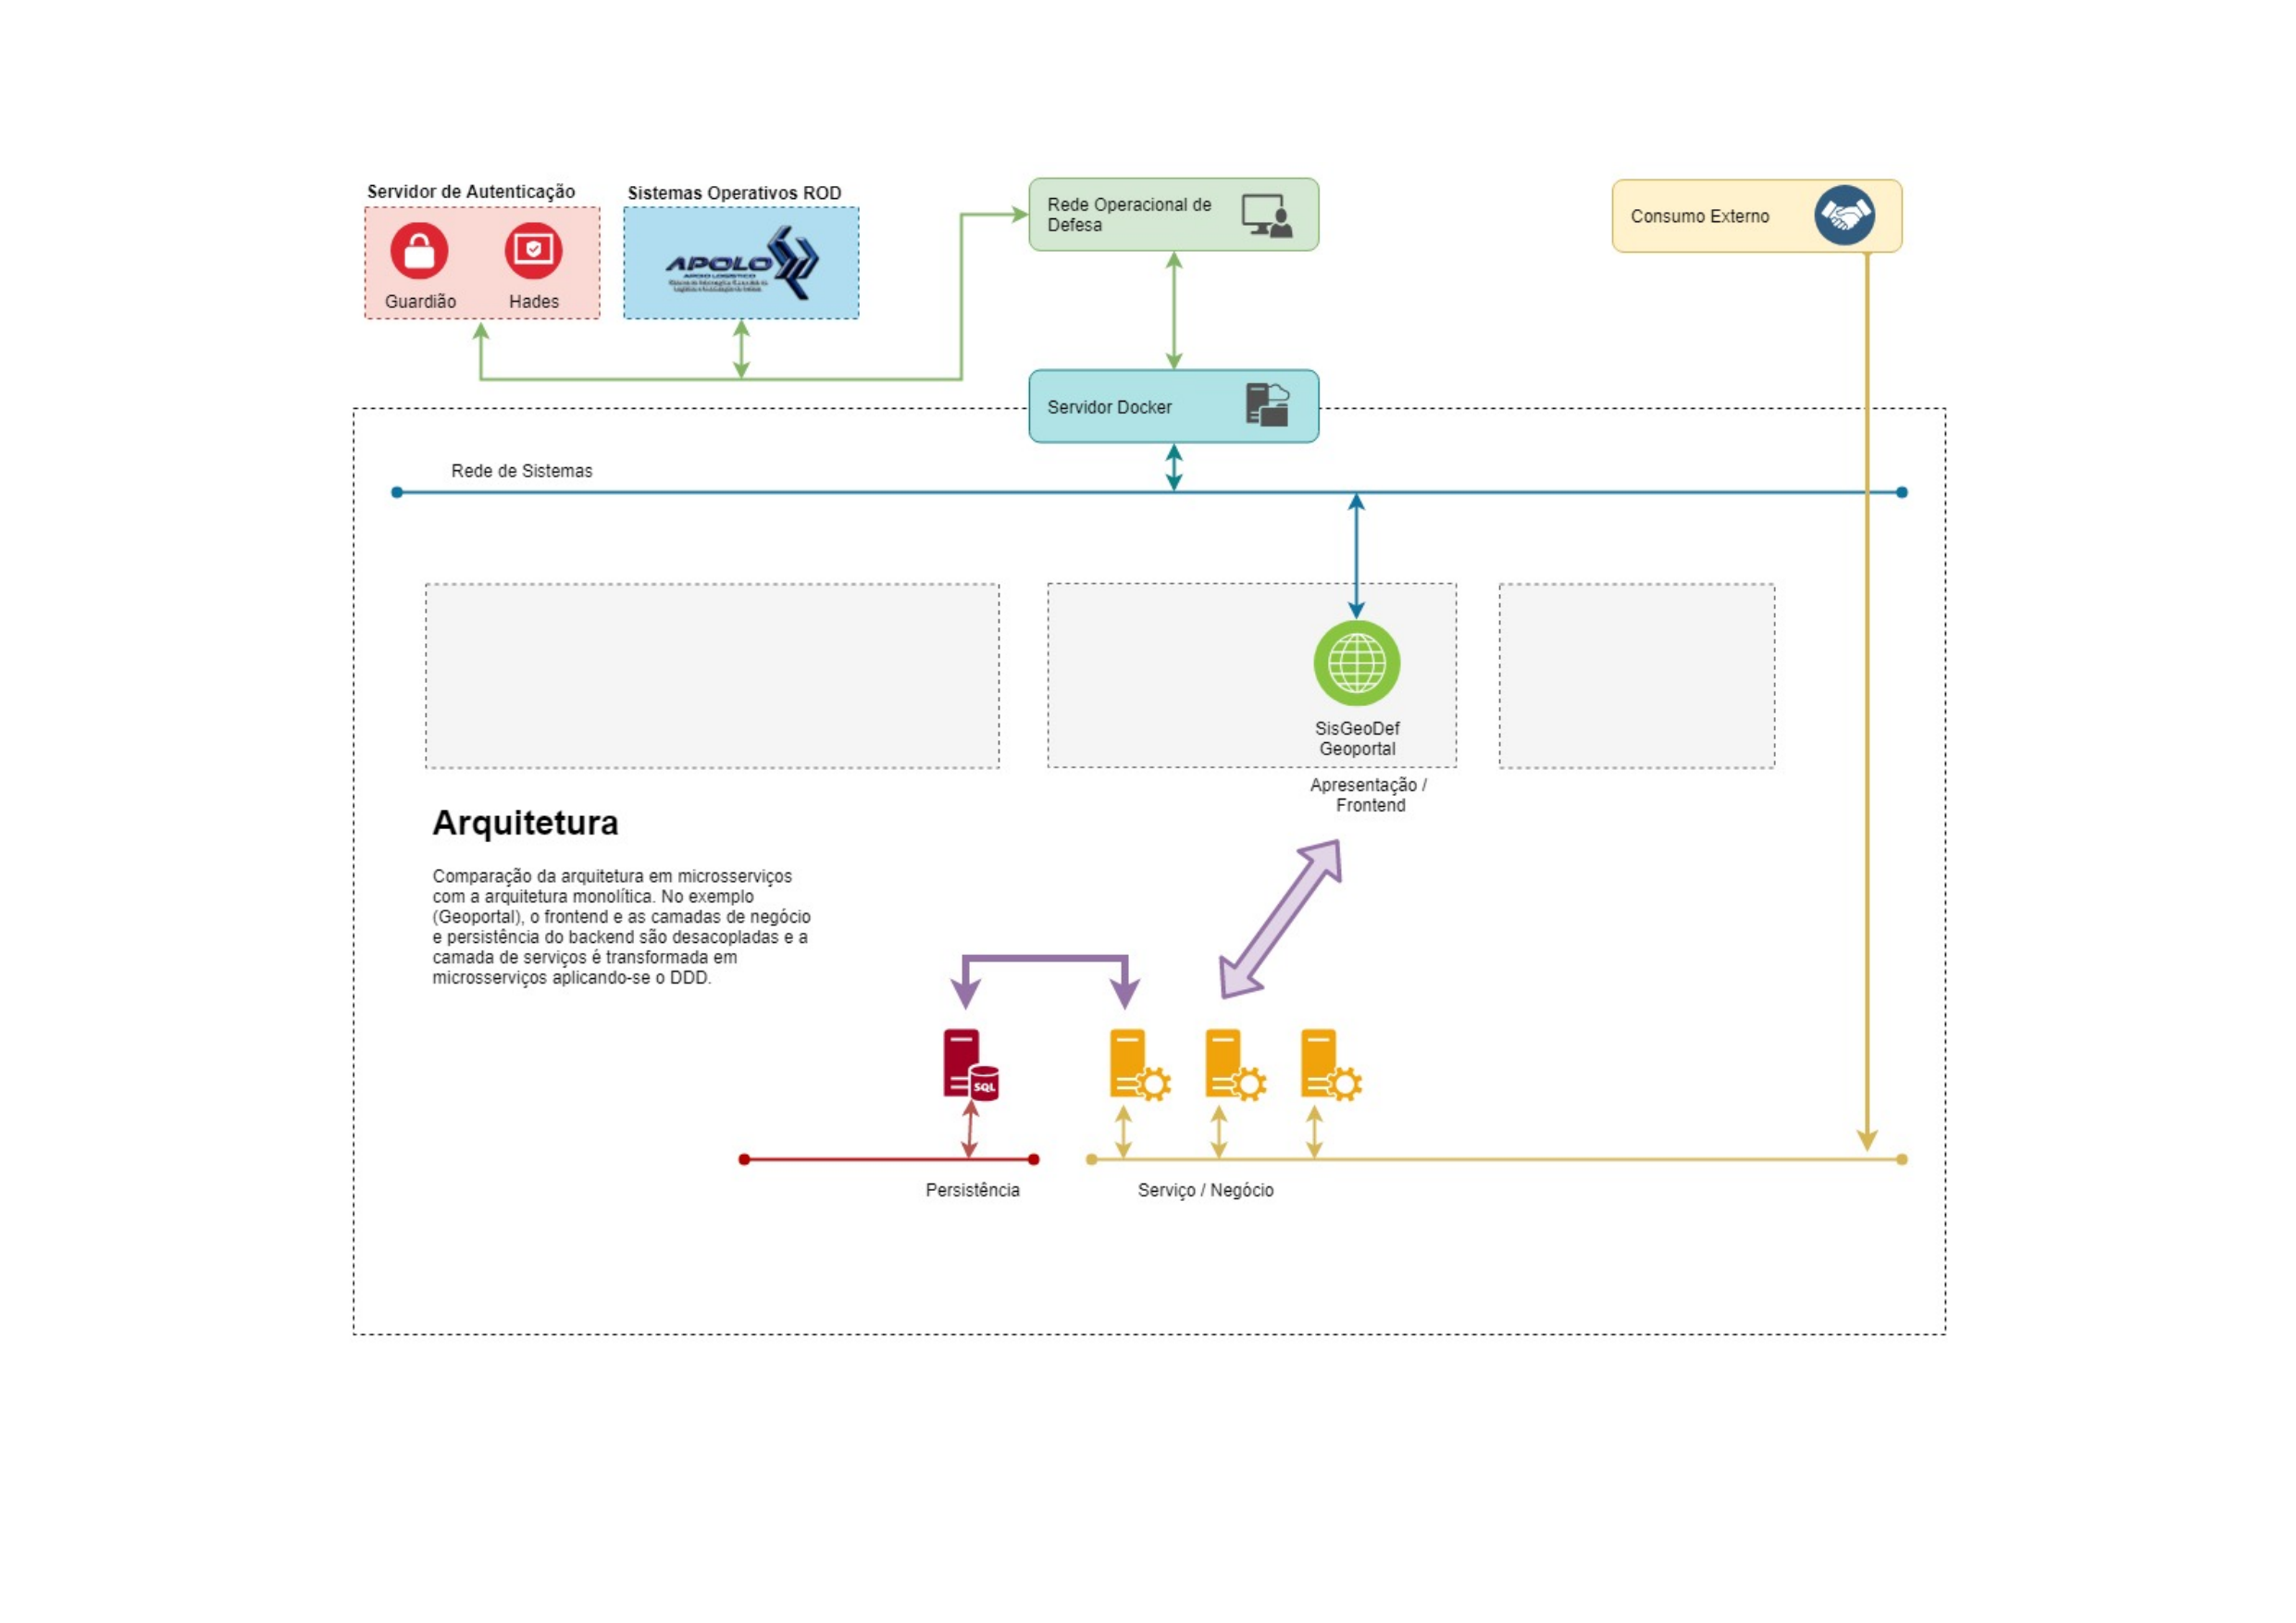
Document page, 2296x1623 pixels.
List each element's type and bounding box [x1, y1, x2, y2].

picture [339, 162, 1961, 1350]
